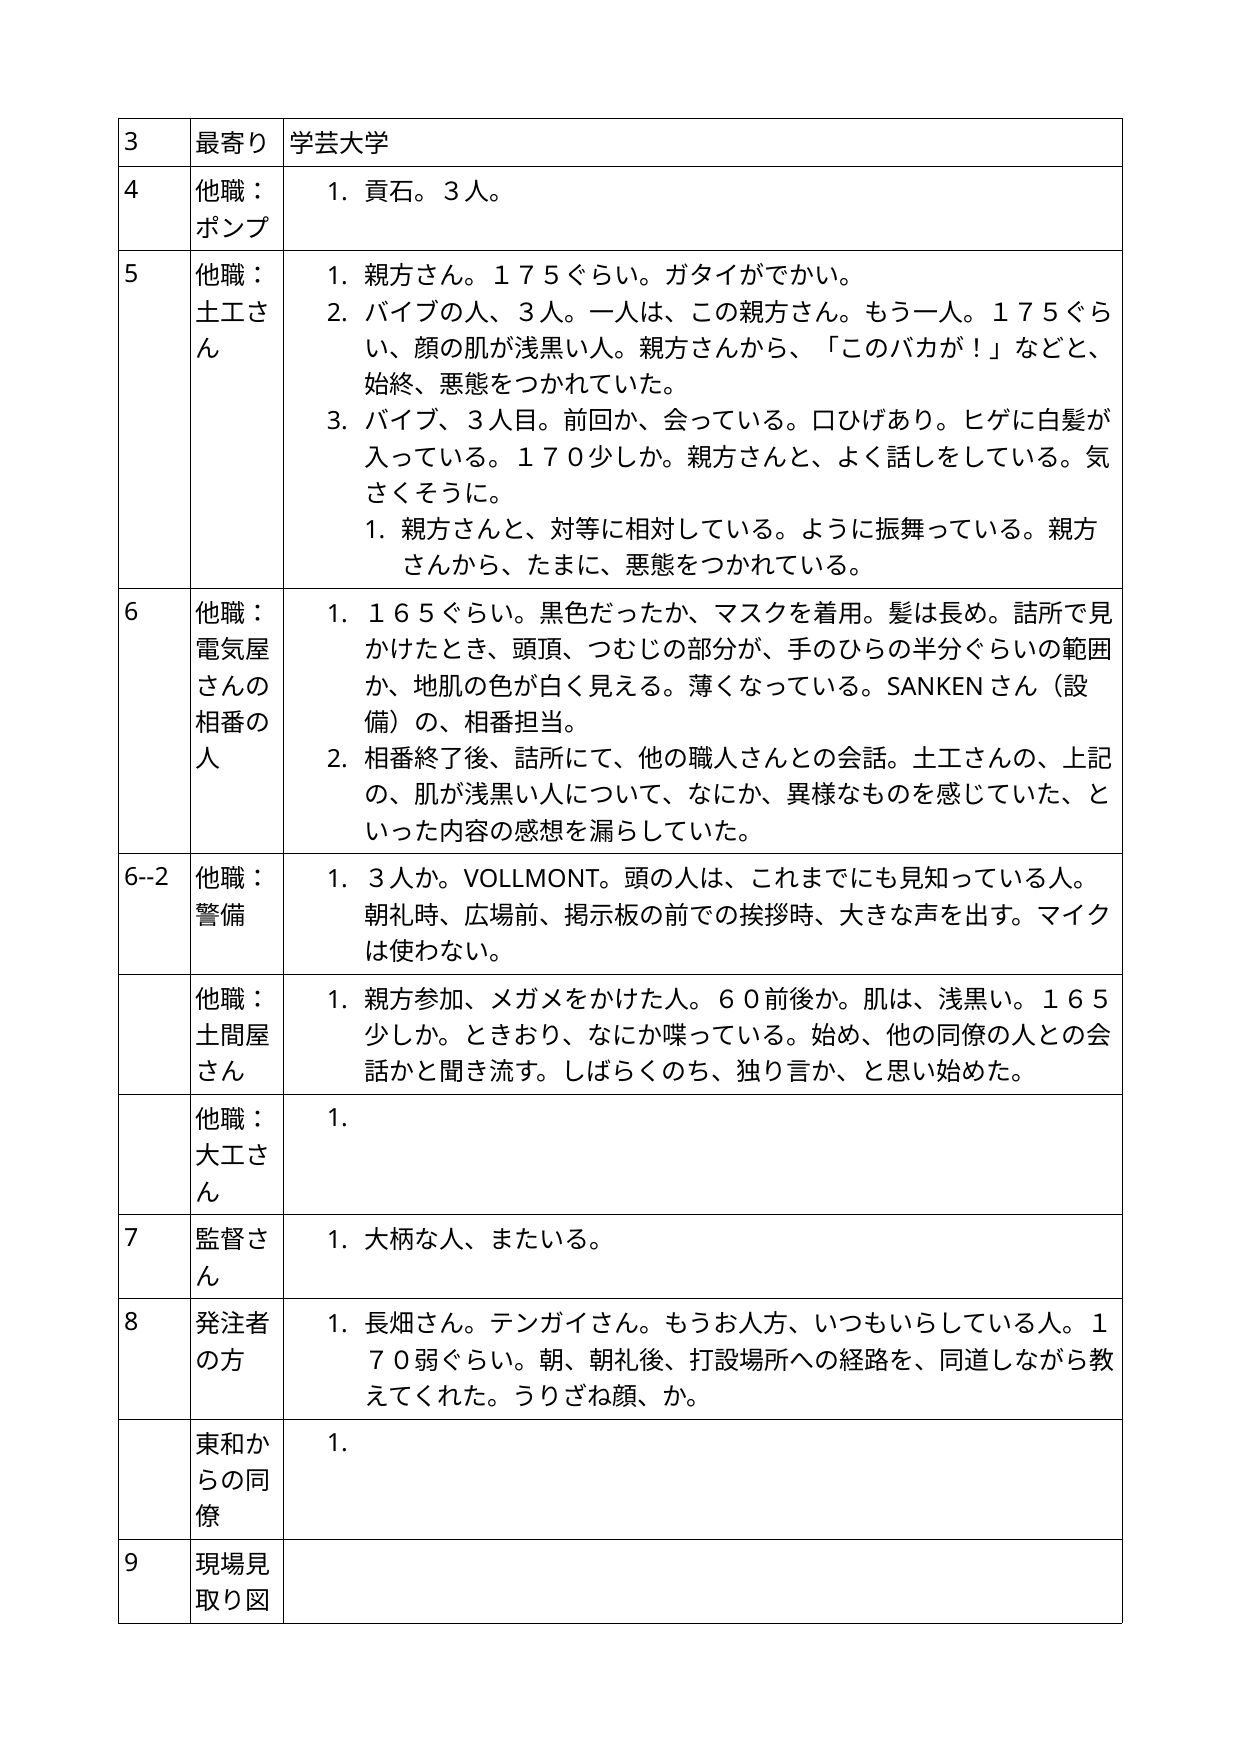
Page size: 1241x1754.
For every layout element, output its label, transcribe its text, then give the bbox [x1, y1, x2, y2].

table_cell 発注者の方 [191, 1299, 283, 1418]
table_cell 他職：電気屋さんの相番の人 [191, 589, 283, 853]
table_cell 親方さん。１７５ぐらい。ガタイがでかい。 バイブの人、３人。一人は、この親方さん。もう一人。１７５ぐらい、顔の肌が浅黒い人。親方さんから、「このバカが！」などと、始終、悪態をつかれていた。 バイブ、３人目。前回か、会っている。口ひげあり。ヒゲに白髪が入っている。１７０少しか。親方さんと、よく話しをしている。気さくそうに。 親方さんと、対等に相対している。ように振舞っている。親方さんから、たまに、悪態をつかれている。 [284, 251, 1122, 588]
table_cell 他職：土工さん [191, 251, 283, 588]
table_cell 監督さん [191, 1215, 283, 1298]
table_cell 3 [119, 119, 190, 166]
table_cell ３人か。VOLLMONT。頭の人は、これまでにも見知っている人。朝礼時、広場前、掲示板の前での挨拶時、大きな声を出す。マイクは使わない。 [284, 854, 1122, 973]
table_cell 東和からの同僚 [191, 1420, 283, 1539]
table_cell 学芸大学 [284, 119, 1122, 166]
table_cell 7 [119, 1215, 190, 1298]
table_cell 他職：ポンプ [191, 167, 283, 250]
table_cell 大柄な人、またいる。 [284, 1215, 1122, 1298]
table_cell 9 [119, 1540, 190, 1623]
table_cell 8 [119, 1299, 190, 1418]
table_cell 他職：土間屋さん [191, 975, 283, 1094]
table_cell 6--2 [119, 854, 190, 973]
table_cell 親方参加、メガメをかけた人。６０前後か。肌は、浅黒い。１６５少しか。ときおり、なにか喋っている。始め、他の同僚の人との会話かと聞き流す。しばらくのち、独り言か、と思い始めた。 [284, 975, 1122, 1094]
table_cell 貢石。３人。 [284, 167, 1122, 250]
table_cell [284, 1420, 1122, 1539]
table_cell 他職：大工さん [191, 1095, 283, 1214]
table_cell 他職：警備 [191, 854, 283, 973]
table_cell [119, 1420, 190, 1539]
table_cell 5 [119, 251, 190, 588]
table_cell 長畑さん。テンガイさん。もうお人方、いつもいらしている人。１７０弱ぐらい。朝、朝礼後、打設場所への経路を、同道しながら教えてくれた。うりざね顔、か。 [284, 1299, 1122, 1418]
table_cell 6 [119, 589, 190, 853]
table_cell 4 [119, 167, 190, 250]
table_cell [119, 975, 190, 1094]
table_cell 現場見取り図 [191, 1540, 283, 1623]
table_cell 最寄り [191, 119, 283, 166]
table_cell [284, 1540, 1122, 1623]
table_cell [284, 1095, 1122, 1214]
table_cell １６５ぐらい。黒色だったか、マスクを着用。髪は長め。詰所で見かけたとき、頭頂、つむじの部分が、手のひらの半分ぐらいの範囲か、地肌の色が白く見える。薄くなっている。SANKENさん（設備）の、相番担当。 相番終了後、詰所にて、他の職人さんとの会話。土工さんの、上記の、肌が浅黒い人について、なにか、異様なものを感じていた、といった内容の感想を漏らしていた。 [284, 589, 1122, 853]
table_cell [119, 1095, 190, 1214]
